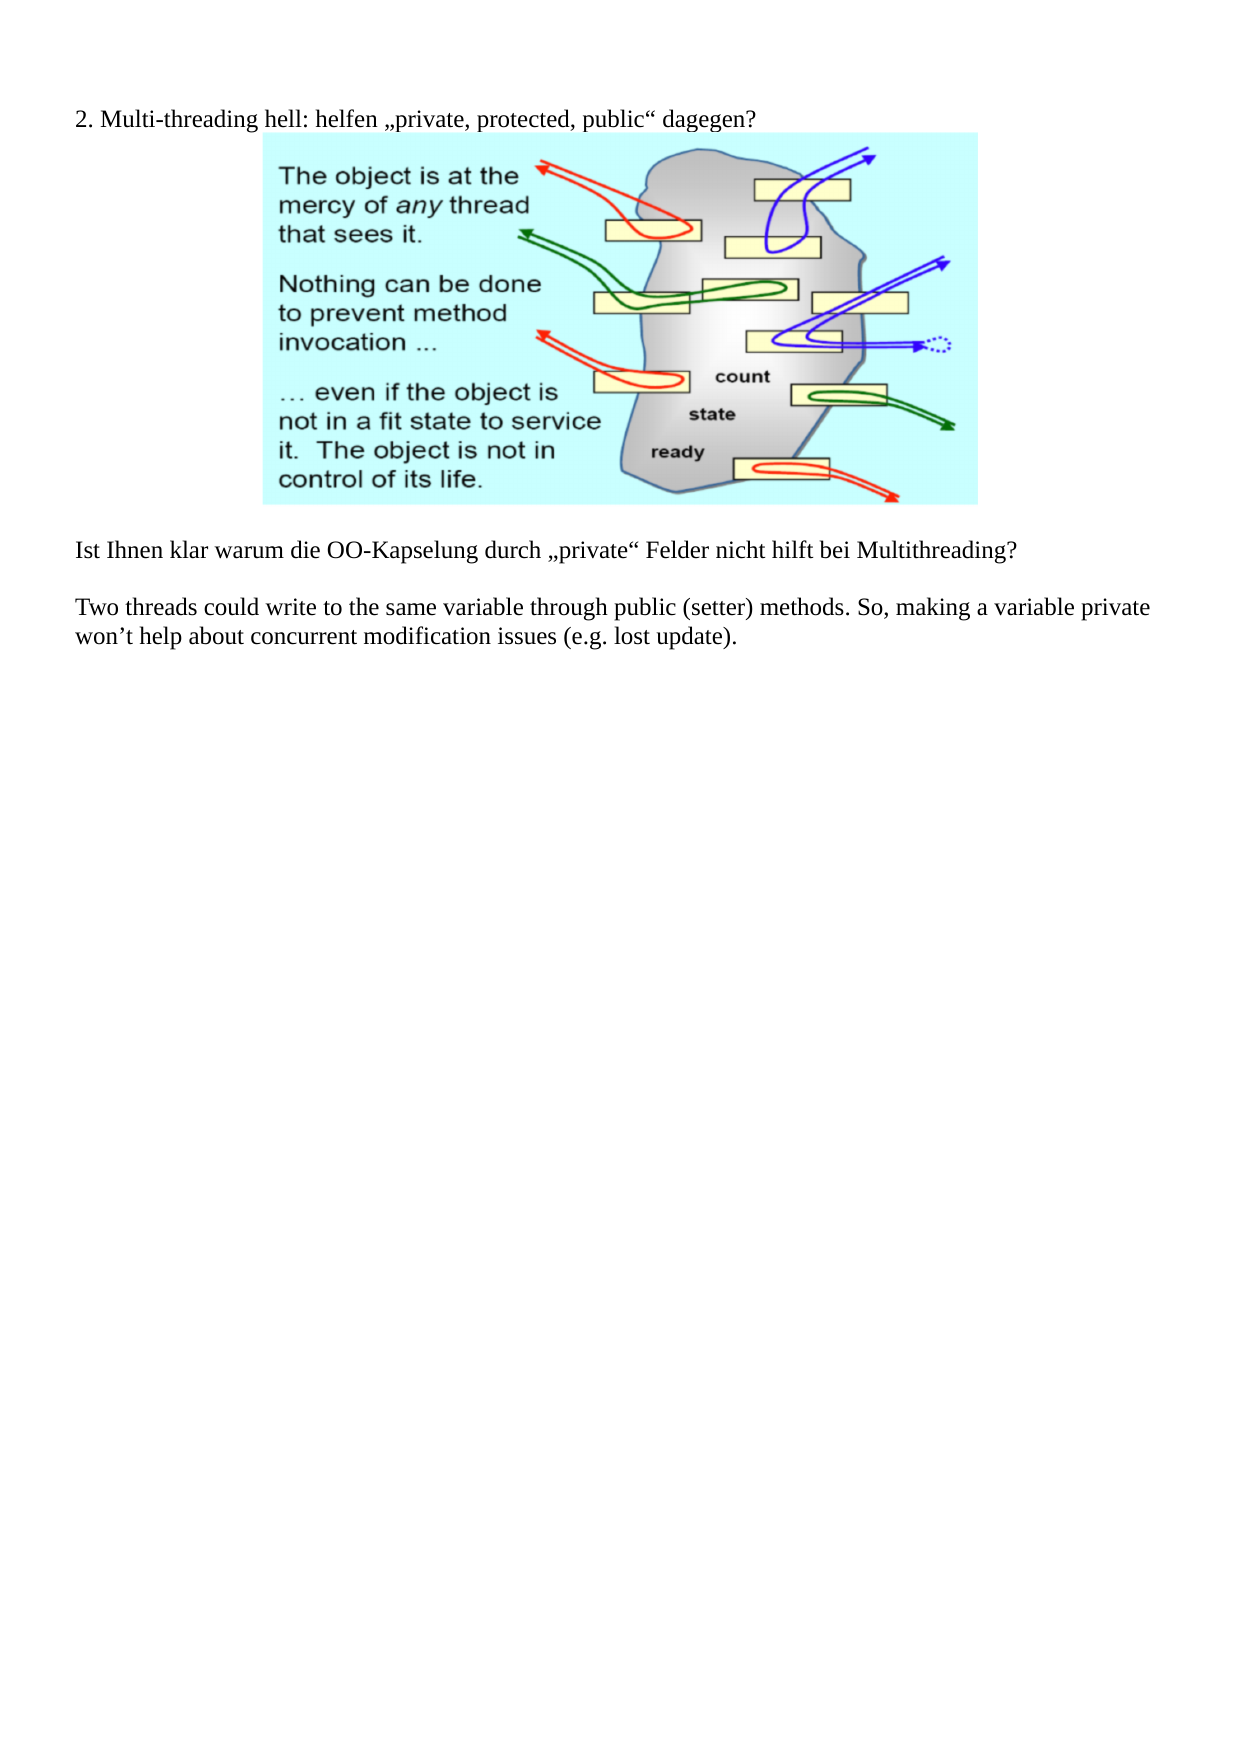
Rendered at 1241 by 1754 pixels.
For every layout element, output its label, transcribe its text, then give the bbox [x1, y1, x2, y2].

text Ist Ihnen klar warum die OO-Kapselung durch „private“ Felder nicht hilft bei Multithreading? [75, 535, 1166, 564]
text 2. Multi-threading hell: helfen „private, protected, public“ dagegen? [75, 104, 1166, 132]
text Two threads could write to the same variable through public (setter) methods. So, making a variable private won’t help about concurrent modification issues (e.g. lost update). [75, 592, 1166, 650]
picture [262, 132, 978, 507]
